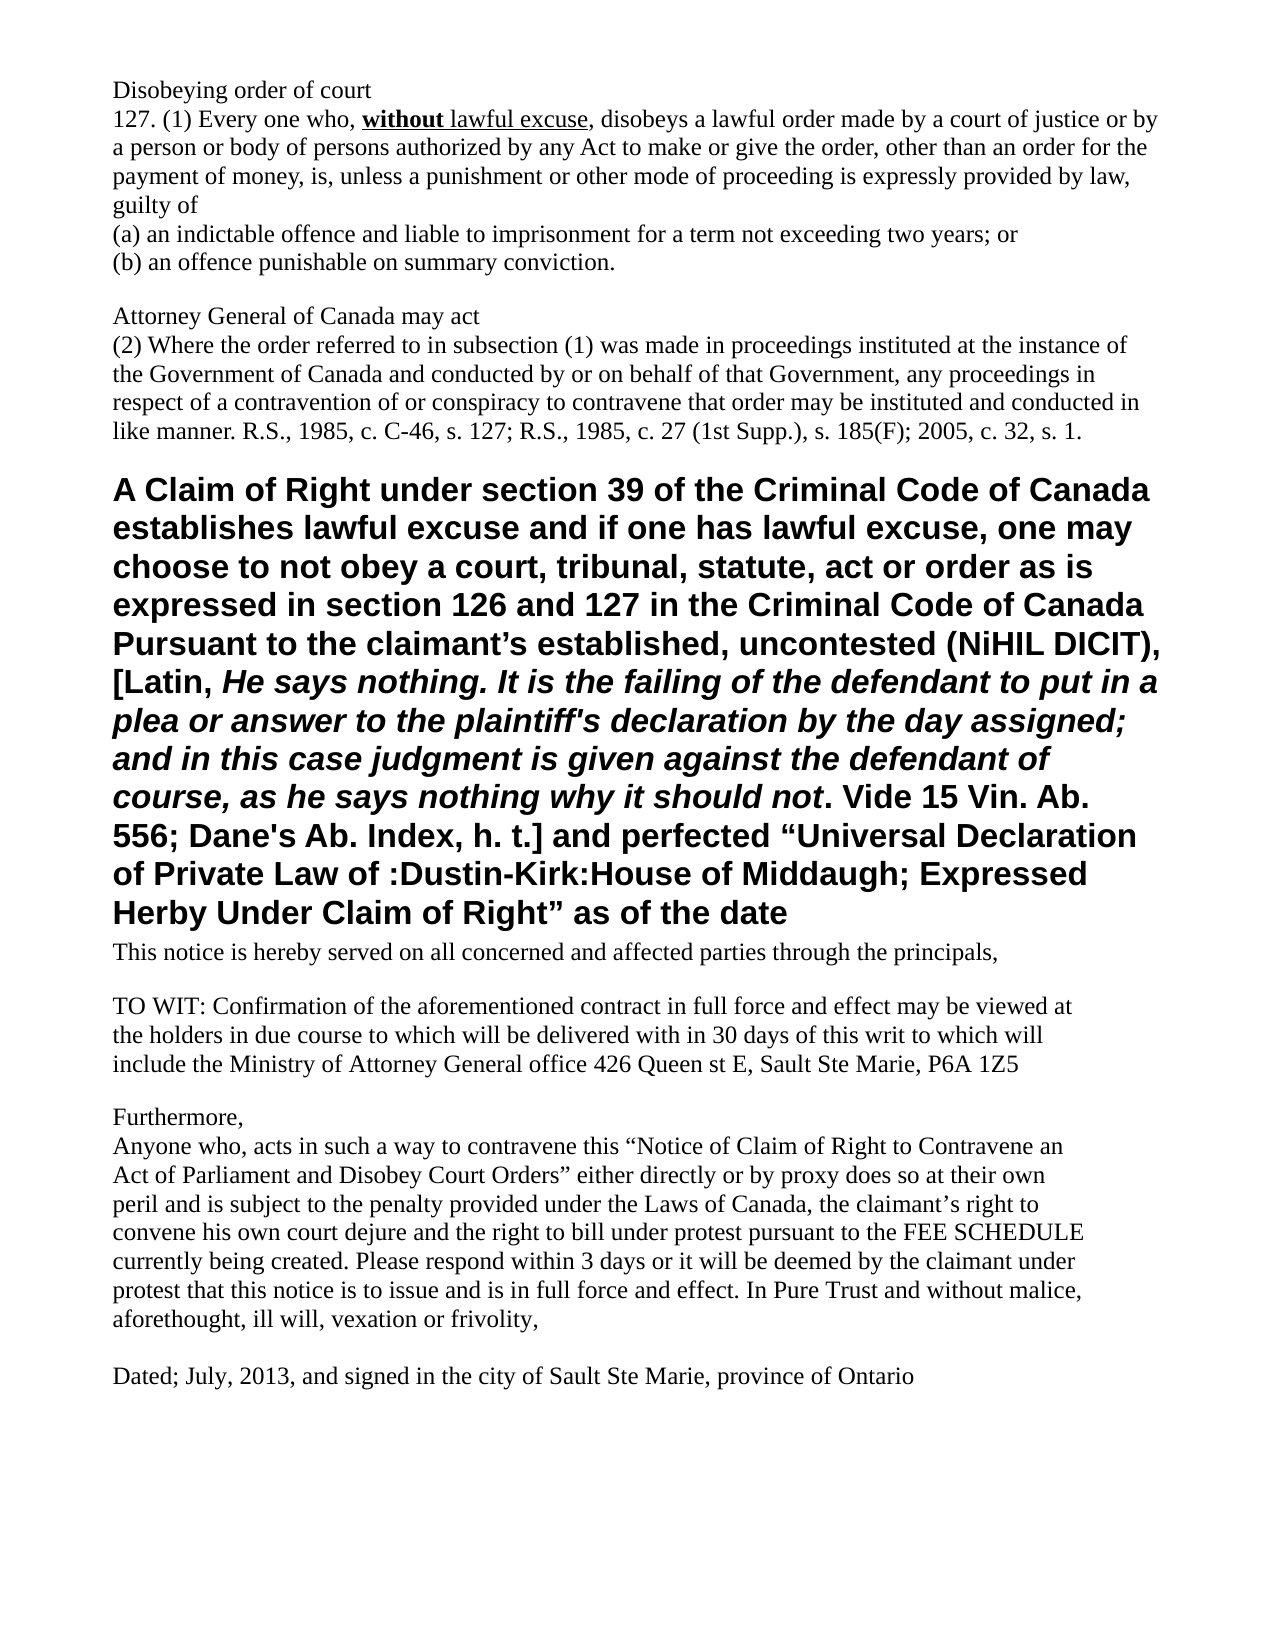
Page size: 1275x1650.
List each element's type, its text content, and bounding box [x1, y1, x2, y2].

text This notice is hereby served on all concerned and affected parties through the principals, [112, 937, 1087, 966]
subtitle Disobeying order of court 127. (1) Every one who, without lawful excuse, disobeys a lawful order made by a court of justice or by a person or body of persons authorized by any Act to make or give the order, other than an order for the payment of money, is, unless a punishment or other mode of proceeding is expressly provided by law, guilty of (a) an indictable offence and liable to imprisonment for a term not exceeding two years; or (b) an offence punishable on summary conviction. [112, 75, 1162, 276]
subtitle Attorney General of Canada may act (2) Where the order referred to in subsection (1) was made in proceedings instituted at the instance of the Government of Canada and conducted by or on behalf of that Government, any proceedings in respect of a contravention of or conspiracy to contravene that order may be instituted and conducted in like manner. R.S., 1985, c. C-46, s. 127; R.S., 1985, c. 27 (1st Supp.), s. 185(F); 2005, c. 32, s. 1. [112, 301, 1162, 445]
subtitle A Claim of Right under section 39 of the Criminal Code of Canada establishes lawful excuse and if one has lawful excuse, one may choose to not obey a court, tribunal, statute, act or order as is expressed in section 126 and 127 in the Criminal Code of Canada Pursuant to the claimant’s established, uncontested (NiHIL DICIT), [Latin, He says nothing. It is the failing of the defendant to put in a plea or answer to the plaintiff's declaration by the day assigned; and in this case judgment is given against the defendant of course, as he says nothing why it should not. Vide 15 Vin. Ab. 556; Dane's Ab. Index, h. t.] and perfected “Universal Declaration of Private Law of :Dustin-Kirk:House of Middaugh; Expressed Herby Under Claim of Right” as of the date [112, 470, 1162, 931]
text Furthermore, Anyone who, acts in such a way to contravene this “Notice of Claim of Right to Contravene an Act of Parliament and Disobey Court Orders” either directly or by proxy does so at their own peril and is subject to the penalty provided under the Laws of Canada, the claimant’s right to convene his own court dejure and the right to bill under protest pursuant to the FEE SCHEDULE currently being created. Please respond within 3 days or it will be deemed by the claimant under protest that this notice is to issue and is in full force and effect. In Pure Trust and without malice, aforethought, ill will, vexation or frivolity, Dated; July, 2013, and signed in the city of Sault Ste Marie, province of Ontario [112, 1102, 1087, 1390]
text TO WIT: Confirmation of the aforementioned contract in full force and effect may be viewed at the holders in due course to which will be delivered with in 30 days of this writ to which will include the Ministry of Attorney General office 426 Queen st E, Sault Ste Marie, P6A 1Z5 [112, 991, 1087, 1077]
